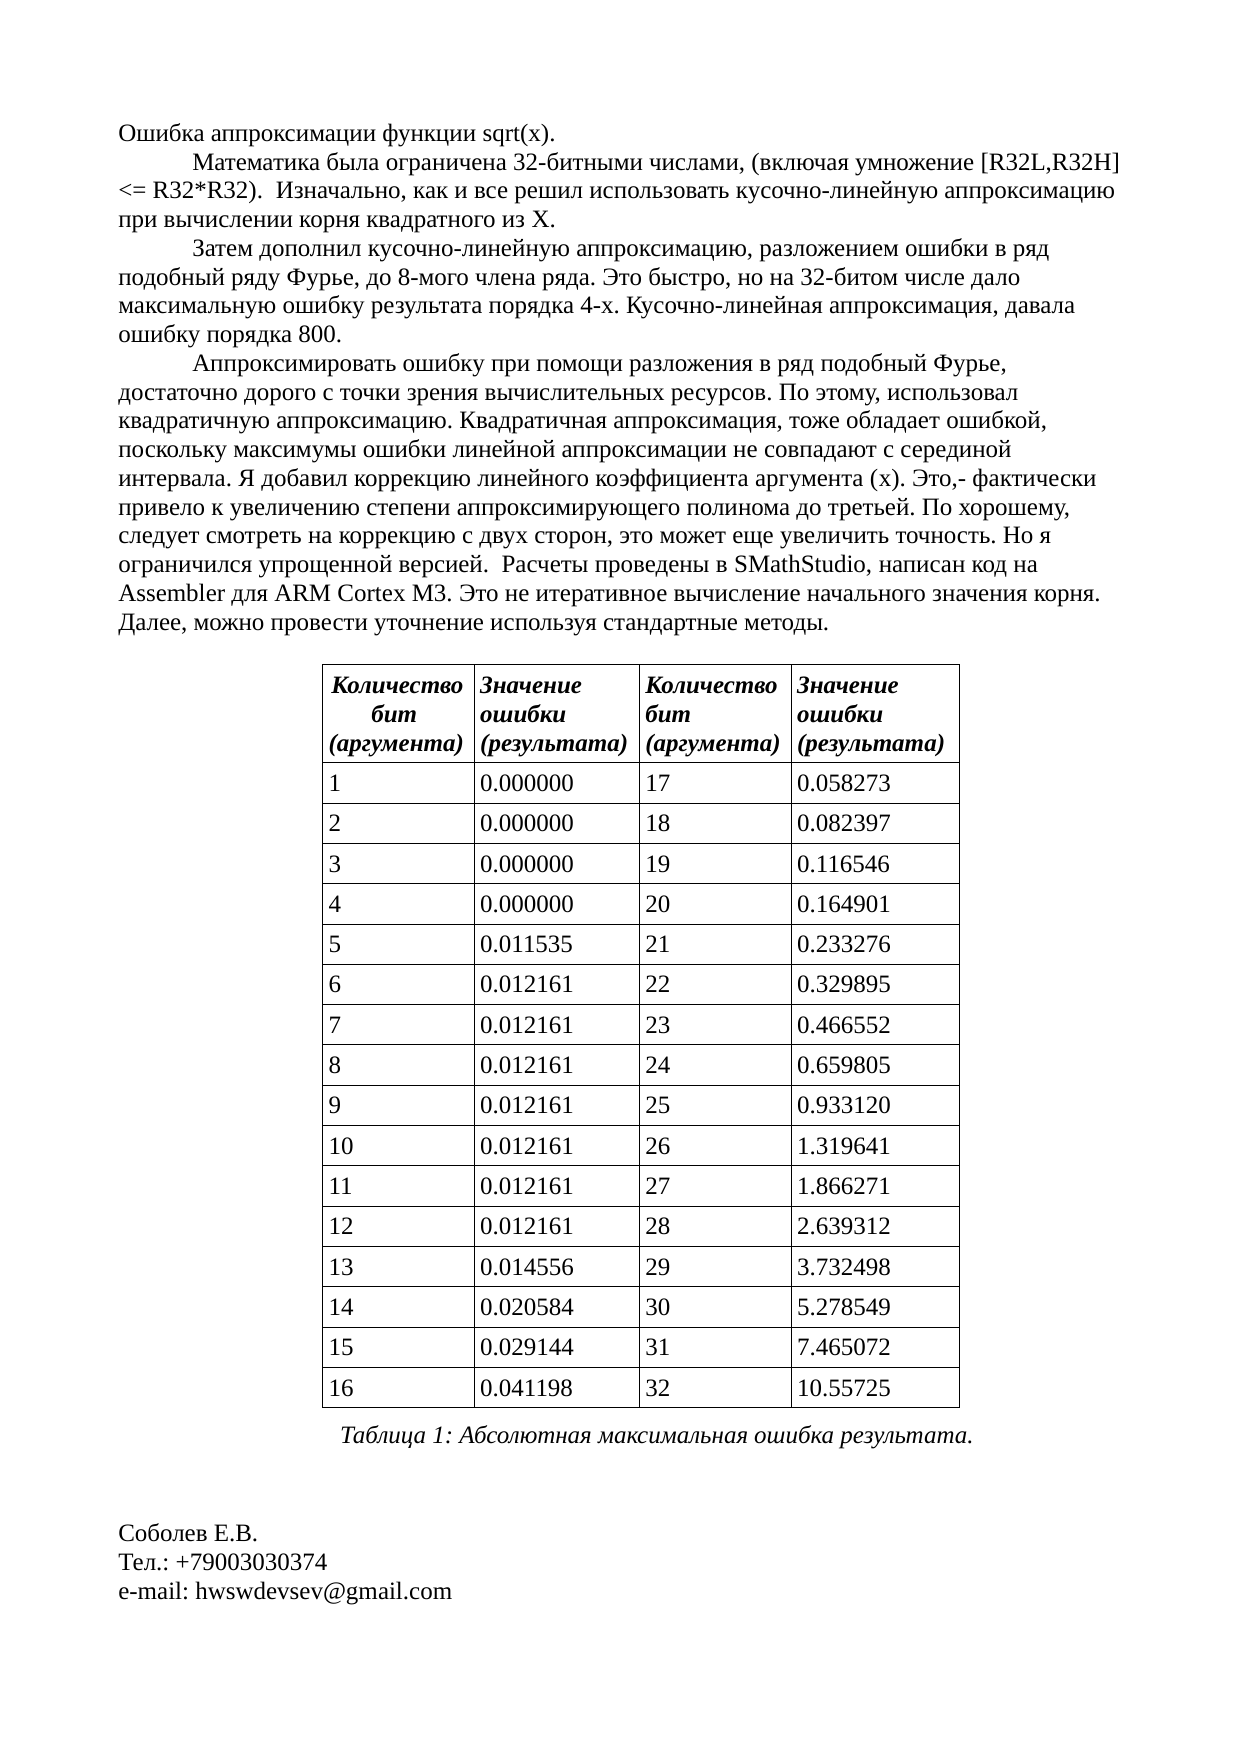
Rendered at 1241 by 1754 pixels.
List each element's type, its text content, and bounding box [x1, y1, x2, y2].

table_cell 20 [640, 884, 791, 923]
table_cell 3 [323, 844, 474, 883]
text Затем дополнил кусочно-линейную аппроксимацию, разложением ошибки в ряд подобный ряду Фурье, до 8-мого члена ряда. Это быстро, но на 32-битом числе дало максимальную ошибку результата порядка 4-х. Кусочно-линейная аппроксимация, давала ошибку порядка 800. [118, 233, 1122, 348]
table_cell 4 [323, 884, 474, 923]
table_cell 8 [323, 1045, 474, 1085]
table_cell 29 [640, 1247, 791, 1286]
table_cell 0.012161 [475, 1086, 639, 1125]
table_cell 1.866271 [792, 1166, 959, 1206]
table_cell 24 [640, 1045, 791, 1085]
table_cell 0.012161 [475, 1166, 639, 1206]
table_cell 0.082397 [792, 804, 959, 843]
table_cell 19 [640, 844, 791, 883]
table_cell 0.014556 [475, 1247, 639, 1286]
table_cell 1.319641 [792, 1126, 959, 1165]
table_cell 14 [323, 1287, 474, 1327]
table_cell 25 [640, 1086, 791, 1125]
table_header Количество бит (аргумента) [640, 665, 791, 762]
table_cell 30 [640, 1287, 791, 1327]
table_cell 0.933120 [792, 1086, 959, 1125]
table_cell 0.659805 [792, 1045, 959, 1085]
table_cell 0.000000 [475, 763, 639, 802]
table_cell 0.012161 [475, 1207, 639, 1246]
table_cell 0.116546 [792, 844, 959, 883]
text Тел.: +79003030374 [118, 1547, 1122, 1576]
table_cell 17 [640, 763, 791, 802]
table_cell 0.012161 [475, 1045, 639, 1085]
table_cell 2.639312 [792, 1207, 959, 1246]
table_cell 0.329895 [792, 965, 959, 1004]
text Ошибка аппроксимации функции sqrt(x). [118, 118, 1122, 147]
table_cell 13 [323, 1247, 474, 1286]
table_cell 0.058273 [792, 763, 959, 802]
table_cell 31 [640, 1328, 791, 1367]
table_cell 27 [640, 1166, 791, 1206]
table_cell 0.020584 [475, 1287, 639, 1327]
table_cell 32 [640, 1368, 791, 1407]
table_cell 0.000000 [475, 844, 639, 883]
table_cell 0.012161 [475, 1126, 639, 1165]
table_header Количество бит (аргумента) [323, 665, 474, 762]
table_cell 7 [323, 1005, 474, 1044]
text Аппроксимировать ошибку при помощи разложения в ряд подобный Фурье, достаточно дорого с точки зрения вычислительных ресурсов. По этому, использовал квадратичную аппроксимацию. Квадратичная аппроксимация, тоже обладает ошибкой, поскольку максимумы ошибки линейной аппроксимации не совпадают с серединой интервала. Я добавил коррекцию линейного коэффициента аргумента (x). Это,- фактически привело к увеличению степени аппроксимирующего полинома до третьей. По хорошему, следует смотреть на коррекцию с двух сторон, это может еще увеличить точность. Но я ограничился упрощенной версией. Расчеты проведены в SMathStudio, написан код на Assembler для ARM Cortex M3. Это не итеративное вычисление начального значения корня. Далее, можно провести уточнение используя стандартные методы. [118, 348, 1122, 636]
table_cell 0.029144 [475, 1328, 639, 1367]
table_cell 22 [640, 965, 791, 1004]
table_cell 28 [640, 1207, 791, 1246]
table_cell 2 [323, 804, 474, 843]
table_cell 21 [640, 925, 791, 964]
table_cell 10 [323, 1126, 474, 1165]
table_cell 18 [640, 804, 791, 843]
table_cell 26 [640, 1126, 791, 1165]
table_cell 11 [323, 1166, 474, 1206]
table_header Значение ошибки (результата) [475, 665, 639, 762]
table_cell 0.000000 [475, 804, 639, 843]
table_cell 15 [323, 1328, 474, 1367]
table_cell 9 [323, 1086, 474, 1125]
table_cell 7.465072 [792, 1328, 959, 1367]
text Соболев Е.В. [118, 1518, 1122, 1547]
table_cell 1 [323, 763, 474, 802]
table_cell 0.012161 [475, 965, 639, 1004]
table_cell 5 [323, 925, 474, 964]
table_cell 3.732498 [792, 1247, 959, 1286]
table_cell 0.164901 [792, 884, 959, 923]
table_cell 10.55725 [792, 1368, 959, 1407]
text e-mail: hwswdevsev@gmail.com [118, 1576, 1122, 1605]
text Таблица 1: Абсолютная максимальная ошибка результата. [118, 1420, 1122, 1448]
table_cell 0.041198 [475, 1368, 639, 1407]
table_cell 0.011535 [475, 925, 639, 964]
table_cell 0.012161 [475, 1005, 639, 1044]
table_cell 0.000000 [475, 884, 639, 923]
text Математика была ограничена 32-битными числами, (включая умножение [R32L,R32H] <= R32*R32). Изначально, как и все решил использовать кусочно-линейную аппроксимацию при вычислении корня квадратного из X. [118, 147, 1122, 233]
table_cell 12 [323, 1207, 474, 1246]
table_cell 0.233276 [792, 925, 959, 964]
table_cell 23 [640, 1005, 791, 1044]
table_cell 5.278549 [792, 1287, 959, 1327]
table_cell 6 [323, 965, 474, 1004]
table_header Значение ошибки (результата) [792, 665, 959, 762]
table_cell 0.466552 [792, 1005, 959, 1044]
table_cell 16 [323, 1368, 474, 1407]
